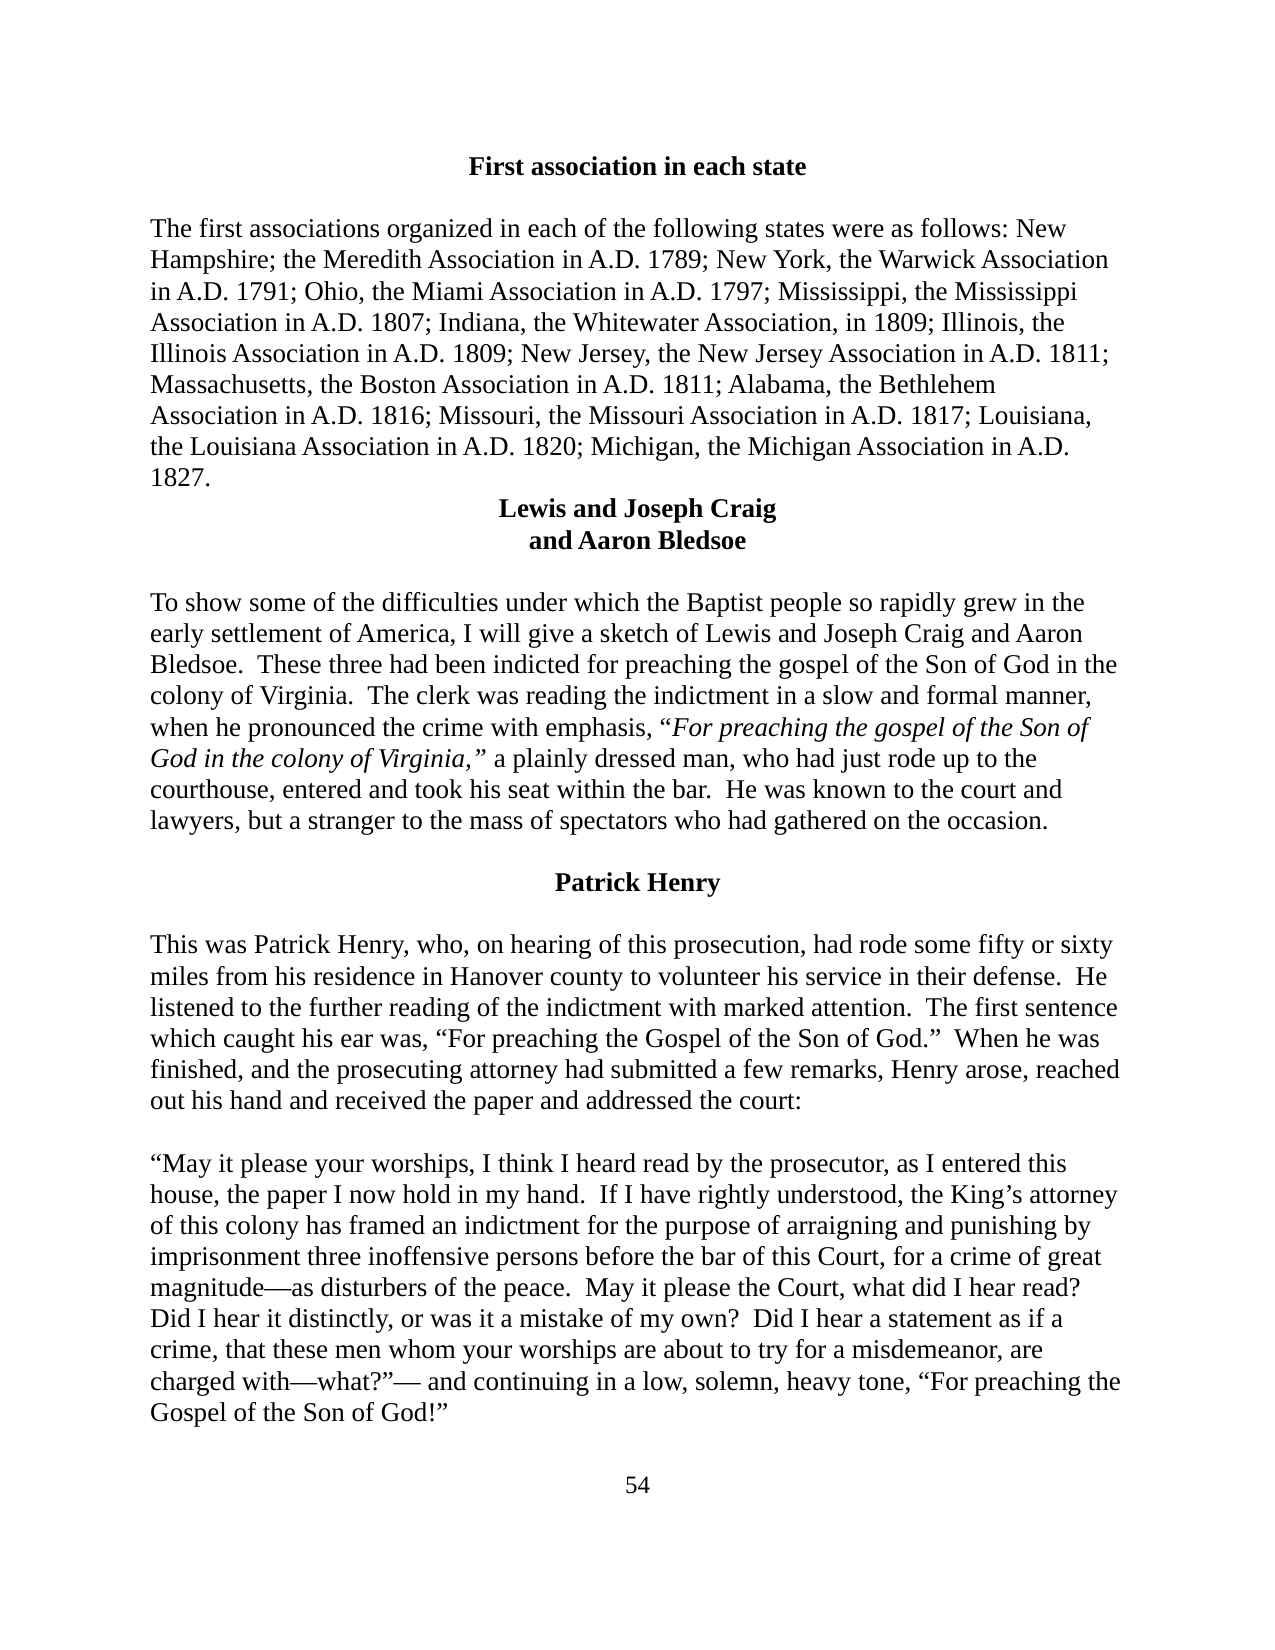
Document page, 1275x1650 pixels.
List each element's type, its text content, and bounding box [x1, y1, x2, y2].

text The first associations organized in each of the following states were as follows: New Hampshire; the Meredith Association in A.D. 1789; New York, the Warwick Association in A.D. 1791; Ohio, the Miami Association in A.D. 1797; Mississippi, the Mississippi Association in A.D. 1807; Indiana, the Whitewater Association, in 1809; Illinois, the Illinois Association in A.D. 1809; New Jersey, the New Jersey Association in A.D. 1811; Massachusetts, the Boston Association in A.D. 1811; Alabama, the Bethlehem Association in A.D. 1816; Missouri, the Missouri Association in A.D. 1817; Louisiana, the Louisiana Association in A.D. 1820; Michigan, the Michigan Association in A.D. 1827. [150, 212, 1125, 493]
text This was Patrick Henry, who, on hearing of this prosecution, had rode some fifty or sixty miles from his residence in Hanover county to volunteer his service in their defense. He listened to the further reading of the indictment with marked attention. The first sentence which caught his ear was, “For preaching the Gospel of the Son of God.” When he was finished, and the prosecuting attorney had submitted a few remarks, Henry arose, reached out his hand and received the paper and addressed the court: [150, 929, 1125, 1116]
text Patrick Henry [150, 866, 1125, 897]
text Lewis and Joseph Craig [150, 493, 1125, 524]
text “May it please your worships, I think I heard read by the prosecutor, as I entered this house, the paper I now hold in my hand. If I have rightly understood, the King’s attorney of this colony has framed an indictment for the purpose of arraigning and punishing by imprisonment three inoffensive persons before the bar of this Court, for a crime of great magnitude—as disturbers of the peace. May it please the Court, what did I hear read? Did I hear it distinctly, or was it a mistake of my own? Did I hear a statement as if a crime, that these men whom your worships are about to try for a misdemeanor, are charged with—what?”— and continuing in a low, solemn, heavy tone, “For preaching the Gospel of the Son of God!” [150, 1147, 1125, 1427]
text and Aaron Bledsoe [150, 524, 1125, 555]
text To show some of the difficulties under which the Baptist people so rapidly grew in the early settlement of America, I will give a sketch of Lewis and Joseph Craig and Aaron Bledsoe. These three had been indicted for preaching the gospel of the Son of God in the colony of Virginia. The clerk was reading the indictment in a slow and formal manner, when he pronounced the crime with emphasis, “For preaching the gospel of the Son of God in the colony of Virginia,” a plainly dressed man, who had just rode up to the courthouse, entered and took his seat within the bar. He was known to the court and lawyers, but a stranger to the mass of spectators who had gathered on the occasion. [150, 586, 1125, 835]
text First association in each state [150, 150, 1125, 181]
